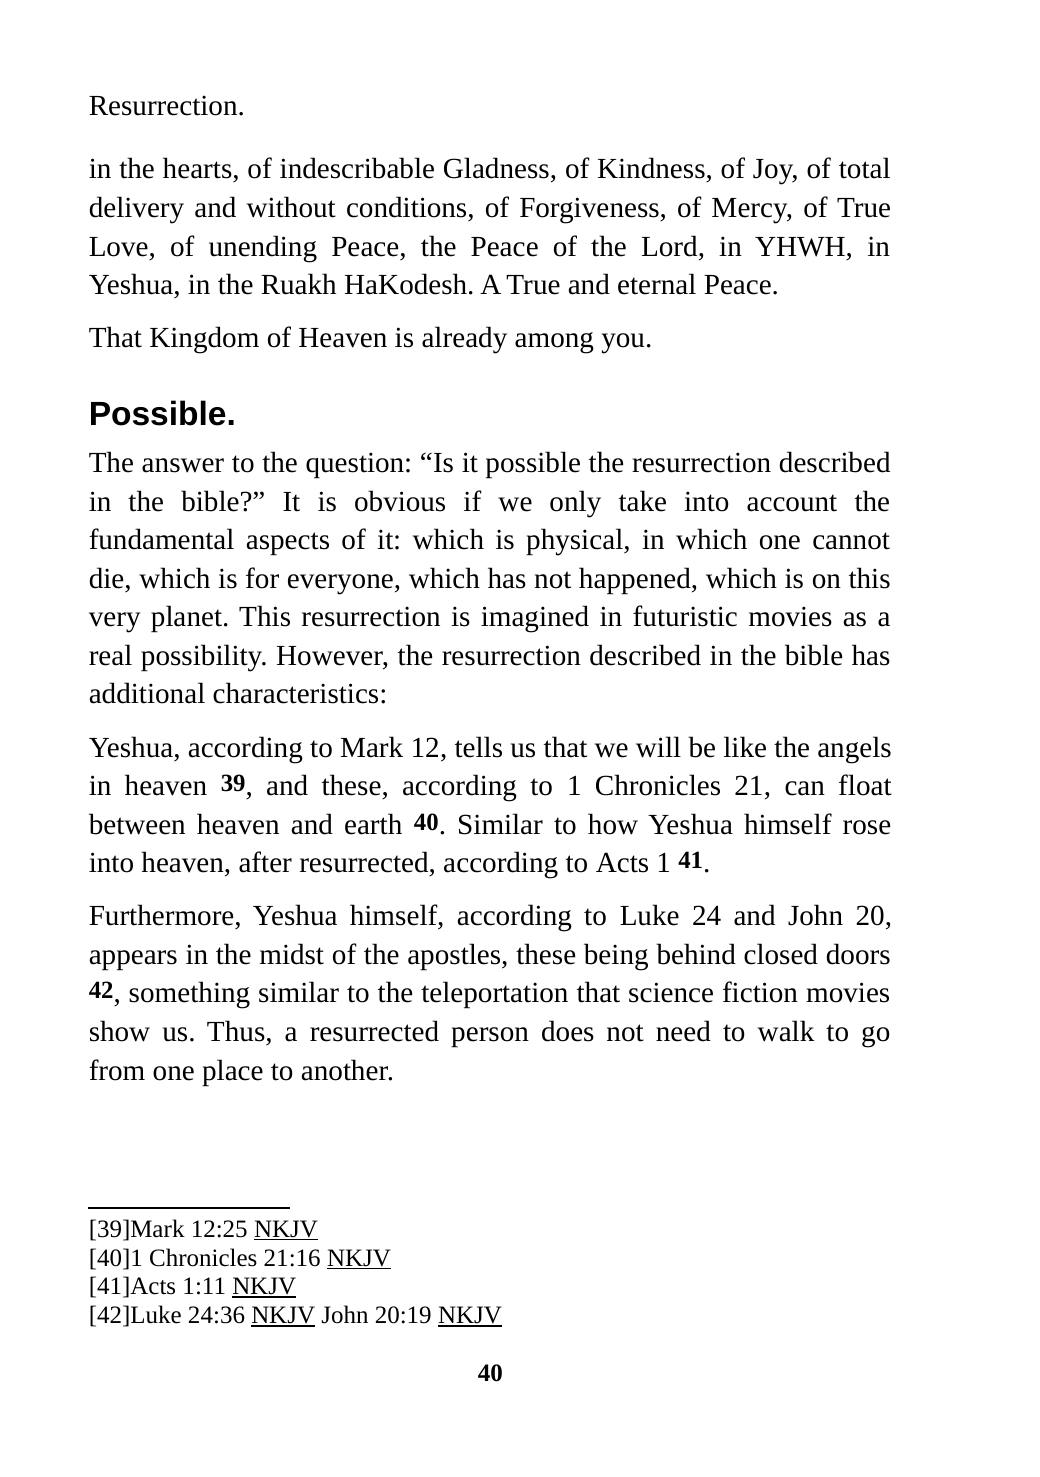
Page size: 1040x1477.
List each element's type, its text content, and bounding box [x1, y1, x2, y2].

text Furthermore, Yeshua himself, according to Luke 24 and John 20, appears in the midst of the apostles, these being behind closed doors , something similar to the teleportation that science fiction movies show us. Thus, a resurrected person does not need to walk to go from one place to another. [88, 898, 892, 1086]
text 1 Chronicles 21:16 NKJV [88, 1243, 892, 1271]
text Luke 24:36 NKJV John 20:19 NKJV [88, 1300, 892, 1329]
text The answer to the question: “Is it possible the resurrection described in the bible?” It is obvious if we only take into account the fundamental aspects of it: which is physical, in which one cannot die, which is for everyone, which has not happened, which is on this very planet. This resurrection is imagined in futuristic movies as a real possibility. However, the resurrection described in the bible has additional characteristics: [88, 445, 892, 710]
subtitle Possible. [88, 394, 892, 433]
text Yeshua, according to Mark 12, tells us that we will be like the angels in heaven , and these, according to 1 Chronicles 21, can float between heaven and earth . Similar to how Yeshua himself rose into heaven, after resurrected, according to Acts 1 . [88, 730, 892, 879]
text That Kingdom of Heaven is already among you. [88, 320, 892, 354]
text Acts 1:11 NKJV [88, 1271, 892, 1300]
text Mark 12:25 NKJV [88, 1214, 892, 1243]
text in the hearts, of indescribable Gladness, of Kindness, of Joy, of total delivery and without conditions, of Forgiveness, of Mercy, of True Love, of unending Peace, the Peace of the Lord, in YHWH, in Yeshua, in the Ruakh HaKodesh. A True and eternal Peace. [88, 152, 892, 301]
